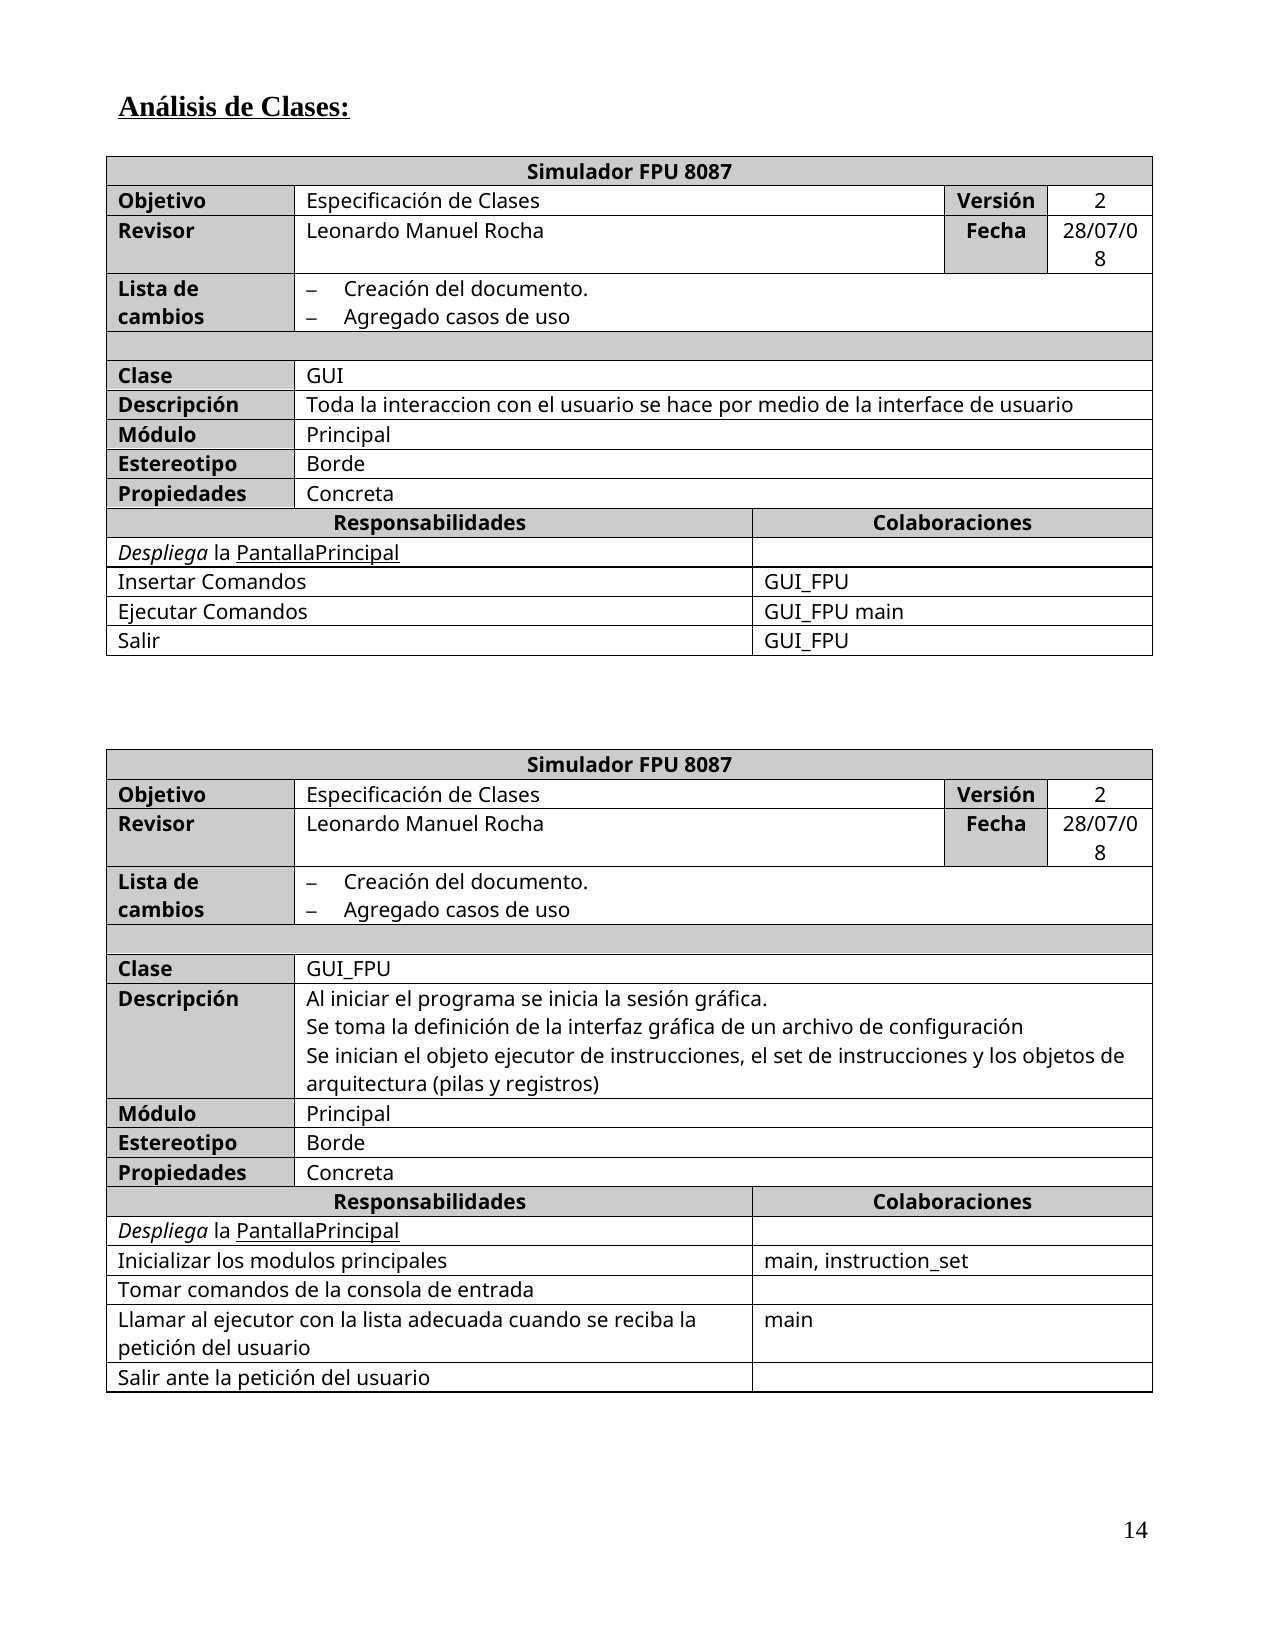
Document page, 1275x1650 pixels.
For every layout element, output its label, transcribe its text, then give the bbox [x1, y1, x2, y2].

table_cell Borde [295, 1128, 1152, 1157]
table_cell Inicializar los modulos principales [107, 1246, 752, 1274]
table_cell Versión [945, 186, 1047, 215]
table_cell [753, 1217, 1152, 1245]
table_cell Concreta [295, 1158, 1152, 1186]
table_header Simulador FPU 8087 [107, 157, 1152, 185]
table_cell Leonardo Manuel Rocha [295, 809, 944, 866]
table_cell Fecha [945, 809, 1047, 866]
table_cell Ejecutar Comandos [107, 597, 752, 625]
table_cell GUI_FPU [753, 568, 1152, 596]
table_cell Especificación de Clases [295, 780, 944, 808]
table_cell Descripción [107, 984, 294, 1098]
table_cell Borde [295, 450, 1152, 478]
table_cell Al iniciar el programa se inicia la sesión gráfica. Se toma la definición de la interfaz gráfica de un archivo de configuración Se inician el objeto ejecutor de instrucciones, el set de instrucciones y los objetos de arquitectura (pilas y registros) [295, 984, 1152, 1098]
table_cell Objetivo [107, 780, 294, 808]
table_cell Principal [295, 420, 1152, 448]
table_cell [753, 1276, 1152, 1304]
table_cell [753, 538, 1152, 566]
table_cell Creación del documento. Agregado casos de uso [295, 867, 1152, 924]
table_cell Especificación de Clases [295, 186, 944, 215]
table_cell GUI_FPU main [753, 597, 1152, 625]
table_cell Despliega la PantallaPrincipal [107, 538, 752, 566]
table_cell Revisor [107, 216, 294, 273]
table_cell GUI [295, 361, 1152, 389]
table_cell Tomar comandos de la consola de entrada [107, 1276, 752, 1304]
table_cell Responsabilidades [107, 509, 752, 537]
table_cell Responsabilidades [107, 1187, 752, 1216]
table_cell Fecha [945, 216, 1047, 273]
table_cell Lista de cambios [107, 867, 294, 924]
table_cell Salir [107, 626, 752, 655]
table_cell Módulo [107, 420, 294, 448]
table_cell Estereotipo [107, 1128, 294, 1157]
table_cell Llamar al ejecutor con la lista adecuada cuando se reciba la petición del usuario [107, 1305, 752, 1362]
table_cell 28/07/08 [1048, 216, 1152, 273]
table_cell Principal [295, 1099, 1152, 1127]
table_cell Estereotipo [107, 450, 294, 478]
table_cell Colaboraciones [753, 1187, 1152, 1216]
table_cell Colaboraciones [753, 509, 1152, 537]
table_cell GUI_FPU [295, 955, 1152, 983]
table_cell Propiedades [107, 479, 294, 507]
table_cell 28/07/08 [1048, 809, 1152, 866]
table_cell Objetivo [107, 186, 294, 215]
table_cell Concreta [295, 479, 1152, 507]
table_cell Toda la interaccion con el usuario se hace por medio de la interface de usuario [295, 391, 1152, 419]
table_cell Leonardo Manuel Rocha [295, 216, 944, 273]
table_cell Versión [945, 780, 1047, 808]
table_cell Insertar Comandos [107, 568, 752, 596]
table_cell [107, 925, 1152, 953]
table_cell 2 [1048, 186, 1152, 215]
table_cell Salir ante la petición del usuario [107, 1363, 752, 1391]
table_cell Clase [107, 361, 294, 389]
table_cell Revisor [107, 809, 294, 866]
table_cell Clase [107, 955, 294, 983]
table_cell main, instruction_set [753, 1246, 1152, 1274]
table_cell GUI_FPU [753, 626, 1152, 655]
table_cell Propiedades [107, 1158, 294, 1186]
table_cell 2 [1048, 780, 1152, 808]
text Análisis de Clases: [118, 89, 1157, 122]
table_cell main [753, 1305, 1152, 1362]
table_cell [753, 1363, 1152, 1391]
table_cell Lista de cambios [107, 274, 294, 331]
table_cell Despliega la PantallaPrincipal [107, 1217, 752, 1245]
table_cell [107, 332, 1152, 360]
table_cell Módulo [107, 1099, 294, 1127]
table_header Simulador FPU 8087 [107, 750, 1152, 779]
table_cell Descripción [107, 391, 294, 419]
table_cell Creación del documento. Agregado casos de uso [295, 274, 1152, 331]
